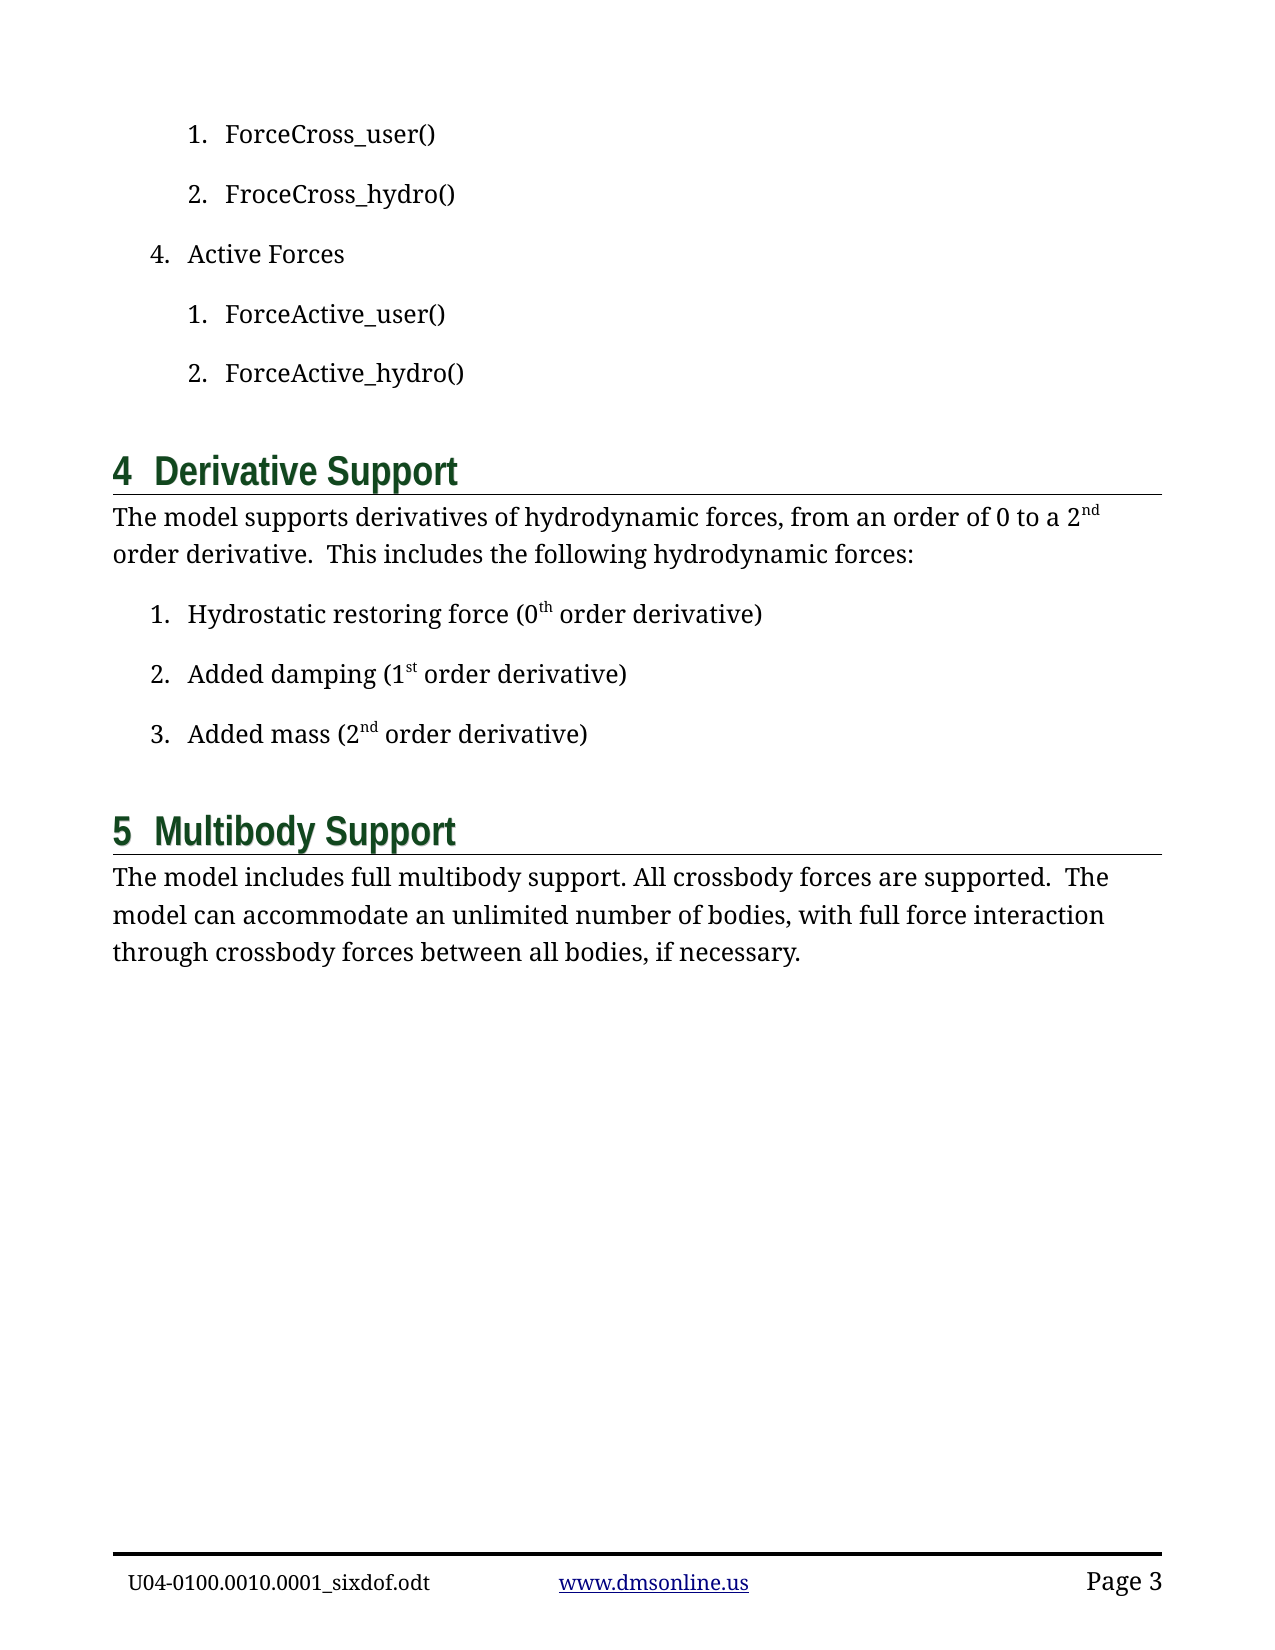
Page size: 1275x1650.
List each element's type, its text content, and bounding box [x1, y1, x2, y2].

text The model includes full multibody support. All crossbody forces are supported. The model can accommodate an unlimited number of bodies, with full force interaction through crossbody forces between all bodies, if necessary. [112, 860, 1162, 969]
list Added damping (1st order derivative) [150, 657, 1162, 691]
subtitle Multibody Support [112, 807, 1162, 855]
subtitle Derivative Support [112, 446, 1162, 495]
list ForceCross_user() [187, 117, 1162, 151]
list ForceActive_user() [187, 296, 1162, 330]
list Added mass (2nd order derivative) [150, 717, 1162, 751]
list Active Forces [150, 236, 1162, 270]
list ForceActive_hydro() [187, 356, 1162, 390]
list FroceCross_hydro() [187, 176, 1162, 211]
list Hydrostatic restoring force (0th order derivative) [150, 597, 1162, 631]
text The model supports derivatives of hydrodynamic forces, from an order of 0 to a 2nd order derivative. This includes the following hydrodynamic forces: [112, 499, 1162, 571]
